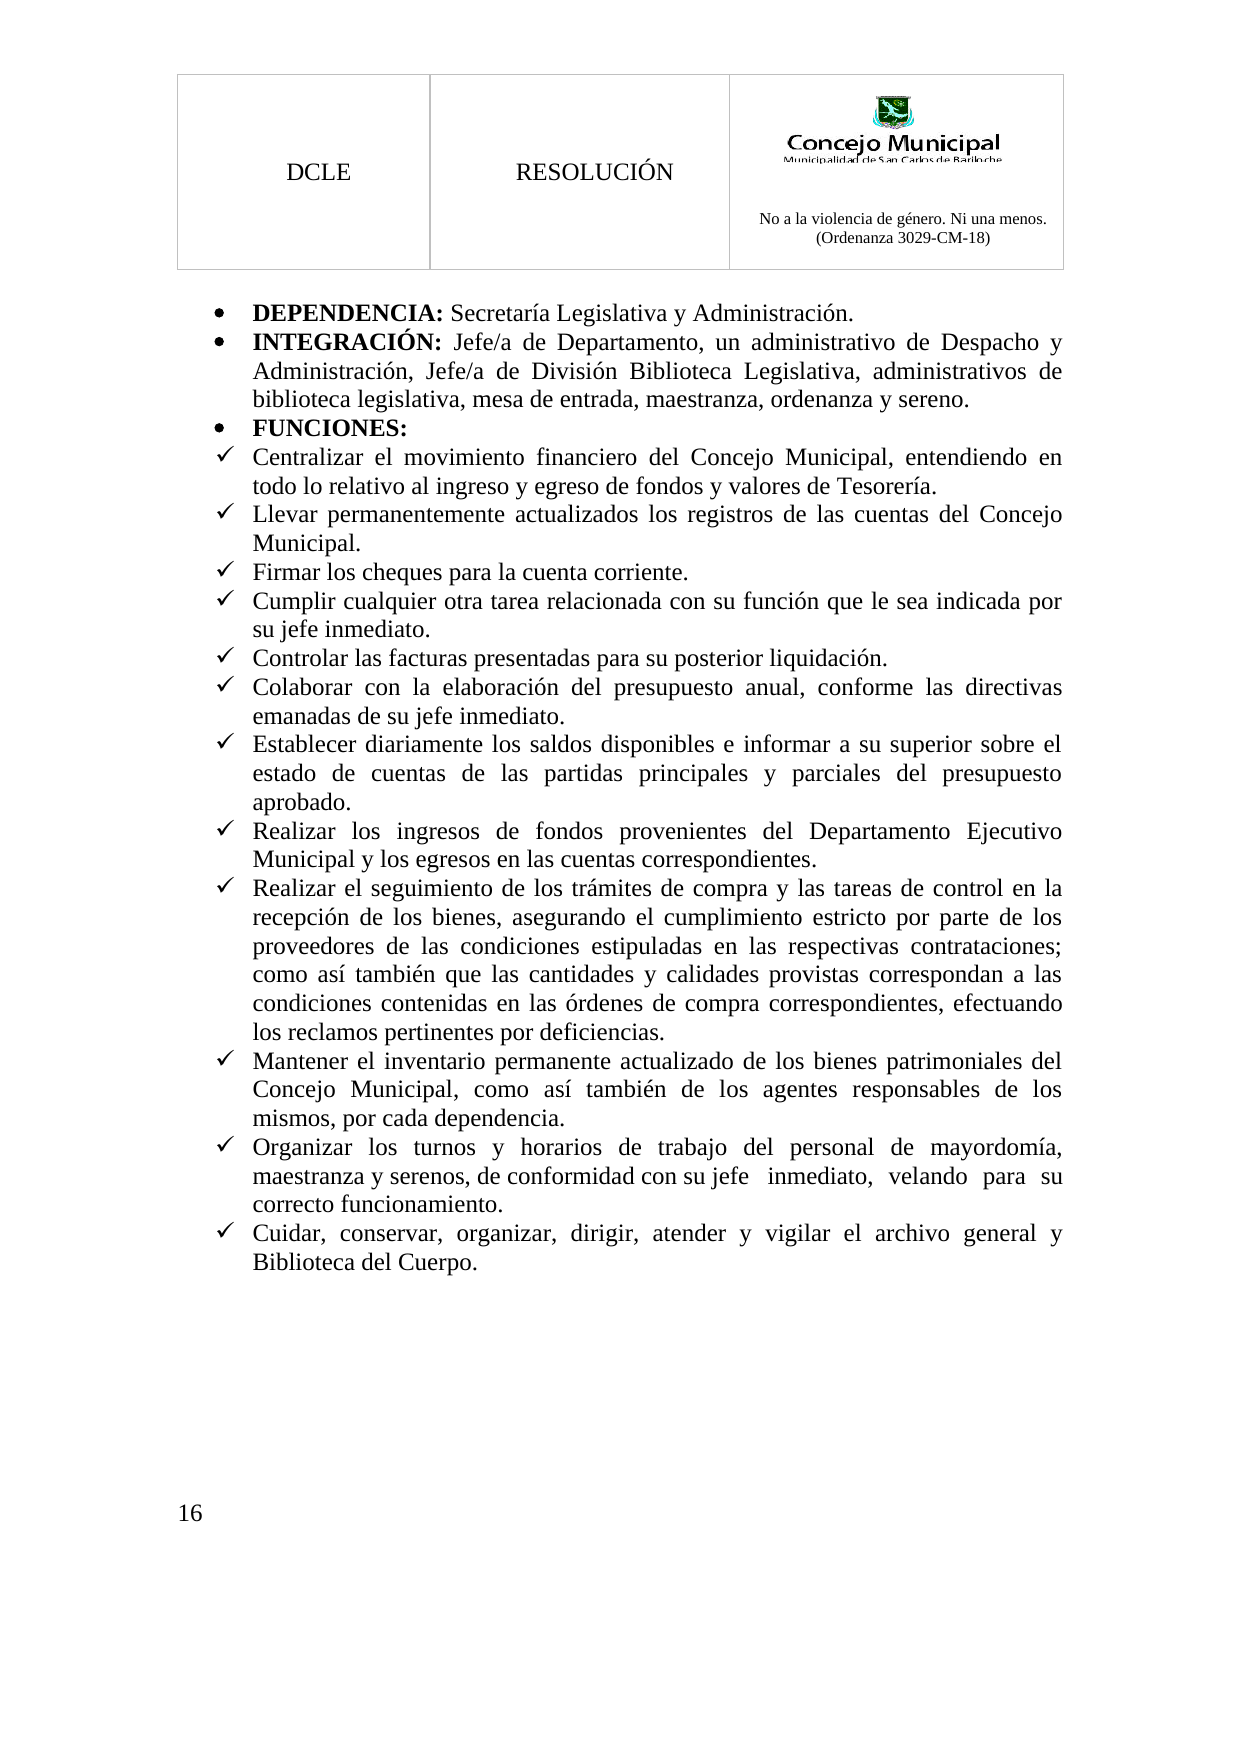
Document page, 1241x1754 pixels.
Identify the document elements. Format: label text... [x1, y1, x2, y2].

list Realizar el seguimiento de los trámites de compra y las tareas de control en la recepción de los bienes, asegurando el cumplimiento estricto por parte de los proveedores de las condiciones estipuladas en las respectivas contrataciones; como así también que las cantidades y calidades provistas correspondan a las condiciones contenidas en las órdenes de compra correspondientes, efectuando los reclamos pertinentes por deficiencias. [215, 873, 1063, 1046]
list Controlar las facturas presentadas para su posterior liquidación. [215, 643, 1063, 672]
list Cuidar, conservar, organizar, dirigir, atender y vigilar el archivo general y Biblioteca del Cuerpo. [215, 1218, 1063, 1276]
list Cumplir cualquier otra tarea relacionada con su función que le sea indicada por su jefe inmediato. [215, 586, 1063, 643]
list Centralizar el movimiento financiero del Concejo Municipal, entendiendo en todo lo relativo al ingreso y egreso de fondos y valores de Tesorería. [215, 442, 1063, 499]
list INTEGRACIÓN: Jefe/a de Departamento, un administrativo de Despacho y Administración, Jefe/a de División Biblioteca Legislativa, administrativos de biblioteca legislativa, mesa de entrada, maestranza, ordenanza y sereno. [215, 327, 1063, 413]
list Organizar los turnos y horarios de trabajo del personal de mayordomía, maestranza y serenos, de conformidad con su jefe inmediato, velando para su correcto funcionamiento. [215, 1132, 1063, 1218]
list Llevar permanentemente actualizados los registros de las cuentas del Concejo Municipal. [215, 499, 1063, 557]
list Colaborar con la elaboración del presupuesto anual, conforme las directivas emanadas de su jefe inmediato. [215, 672, 1063, 729]
list DEPENDENCIA: Secretaría Legislativa y Administración. [215, 298, 1063, 327]
list Establecer diariamente los saldos disponibles e informar a su superior sobre el estado de cuentas de las partidas principales y parciales del presupuesto aprobado. [215, 729, 1063, 816]
list Realizar los ingresos de fondos provenientes del Departamento Ejecutivo Municipal y los egresos en las cuentas correspondientes. [215, 816, 1063, 873]
list Firmar los cheques para la cuenta corriente. [215, 557, 1063, 586]
list Mantener el inventario permanente actualizado de los bienes patrimoniales del Concejo Municipal, como así también de los agentes responsables de los mismos, por cada dependencia. [215, 1046, 1063, 1132]
list FUNCIONES: [215, 413, 1063, 442]
